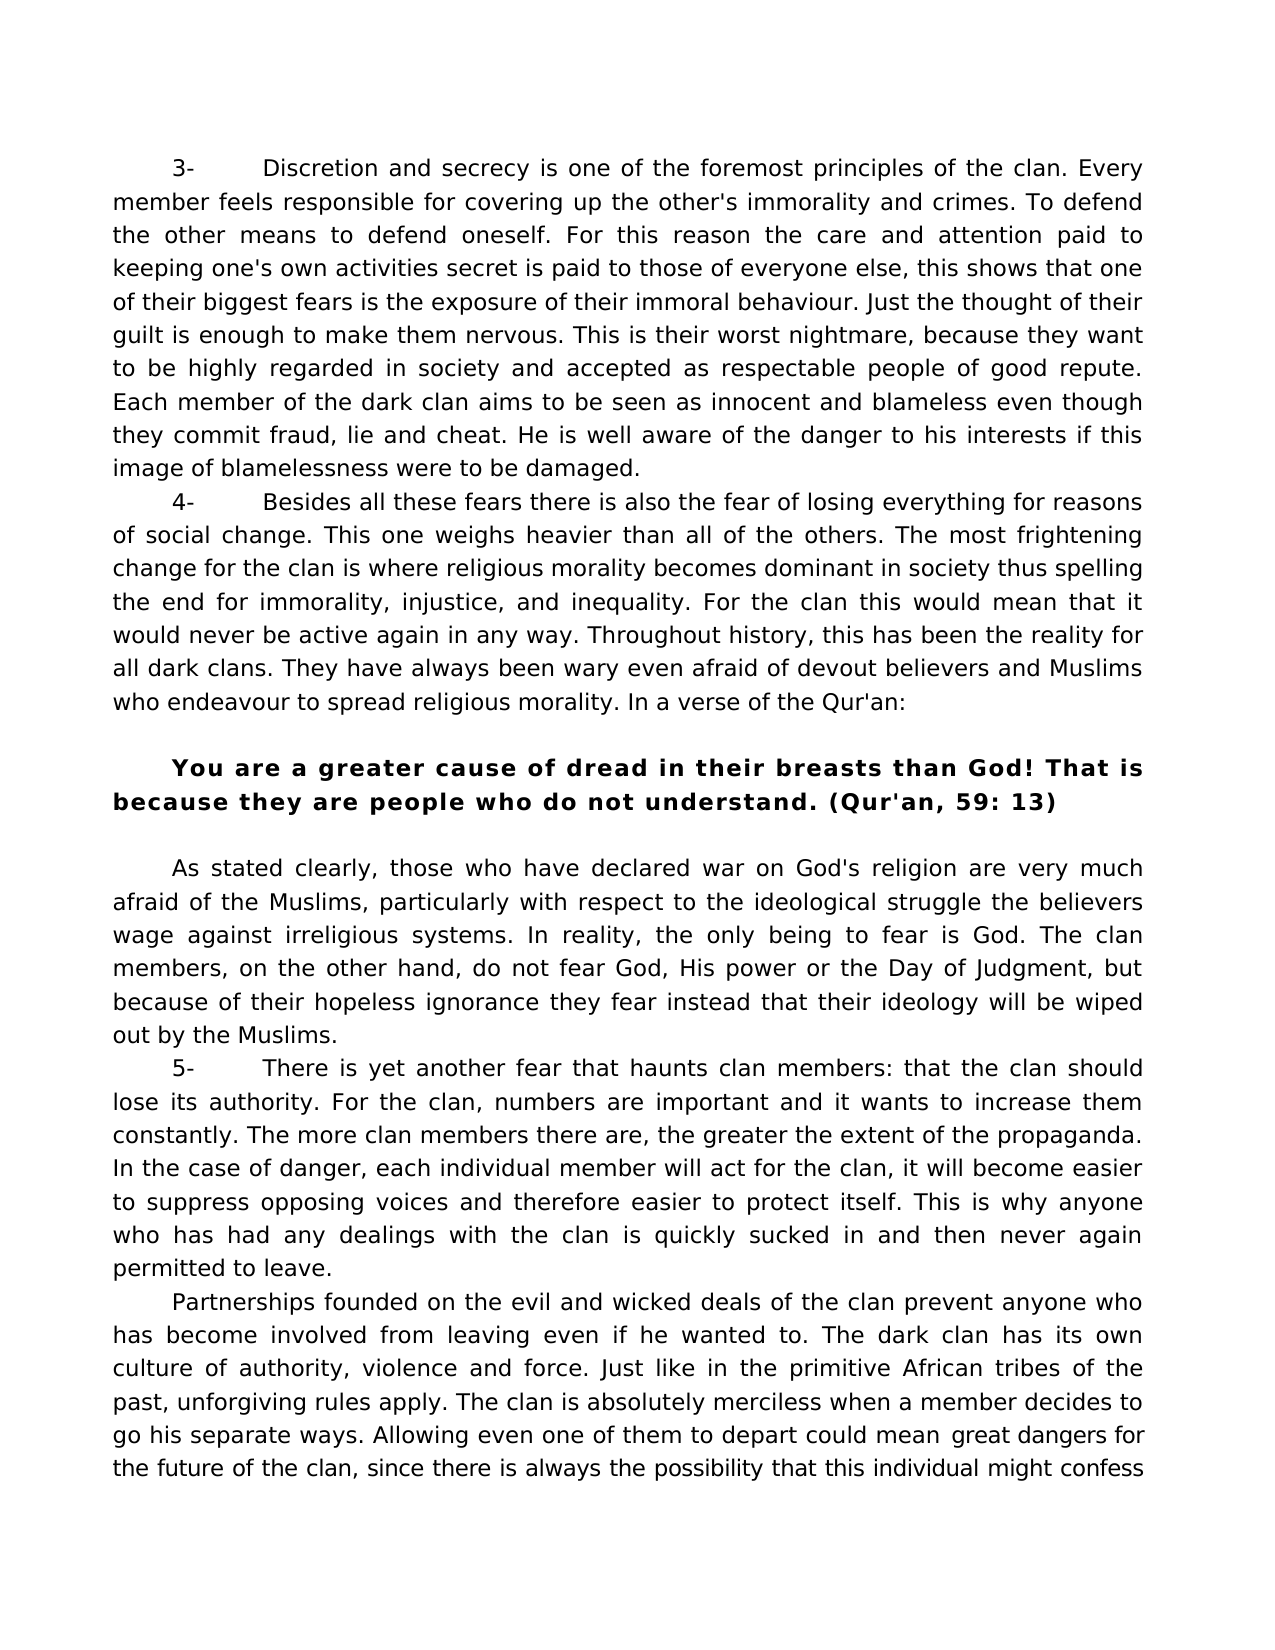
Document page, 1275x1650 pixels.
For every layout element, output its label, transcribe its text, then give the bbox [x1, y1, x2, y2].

text 4- Besides all these fears there is also the fear of losing everything for reasons of social change. This one weighs heavier than all of the others. The most frightening change for the clan is where religious morality becomes dominant in society thus spelling the end for immorality, injustice, and inequality. For the clan this would mean that it would never be active again in any way. Throughout history, this has been the reality for all dark clans. They have always been wary even afraid of devout believers and Muslims who endeavour to spread religious morality. In a verse of the Qur'an: [112, 483, 1145, 717]
text 3- Discretion and secrecy is one of the foremost principles of the clan. Every member feels responsible for covering up the other's immorality and crimes. To defend the other means to defend oneself. For this reason the care and attention paid to keeping one's own activities secret is paid to those of everyone else, this shows that one of their biggest fears is the exposure of their immoral behaviour. Just the thought of their guilt is enough to make them nervous. This is their worst nightmare, because they want to be highly regarded in society and accepted as respectable people of good repute. Each member of the dark clan aims to be seen as innocent and blameless even though they commit fraud, lie and cheat. He is well aware of the danger to his interests if this image of blamelessness were to be damaged. [112, 150, 1145, 483]
text 5- There is yet another fear that haunts clan members: that the clan should lose its authority. For the clan, numbers are important and it wants to increase them constantly. The more clan members there are, the greater the extent of the propaganda. In the case of danger, each individual member will act for the clan, it will become easier to suppress opposing voices and therefore easier to protect itself. This is why anyone who has had any dealings with the clan is quickly sucked in and then never again permitted to leave. [112, 1050, 1145, 1283]
text As stated clearly, those who have declared war on God's religion are very much afraid of the Muslims, particularly with respect to the ideological struggle the believers wage against irreligious systems. In reality, the only being to fear is God. The clan members, on the other hand, do not fear God, His power or the Day of Judgment, but because of their hopeless ignorance they fear instead that their ideology will be wiped out by the Muslims. [112, 850, 1145, 1050]
text Partnerships founded on the evil and wicked deals of the clan prevent anyone who has become involved from leaving even if he wanted to. The dark clan has its own culture of authority, violence and force. Just like in the primitive African tribes of the past, unforgiving rules apply. The clan is absolutely merciless when a member decides to go his separate ways. Allowing even one of them to depart could mean great dangers for the future of the clan, since there is always the possibility that this individual might confess [112, 1283, 1145, 1483]
text You are a greater cause of dread in their breasts than God! That is because they are people who do not understand. (Qur'an, 59: 13) [112, 750, 1145, 817]
